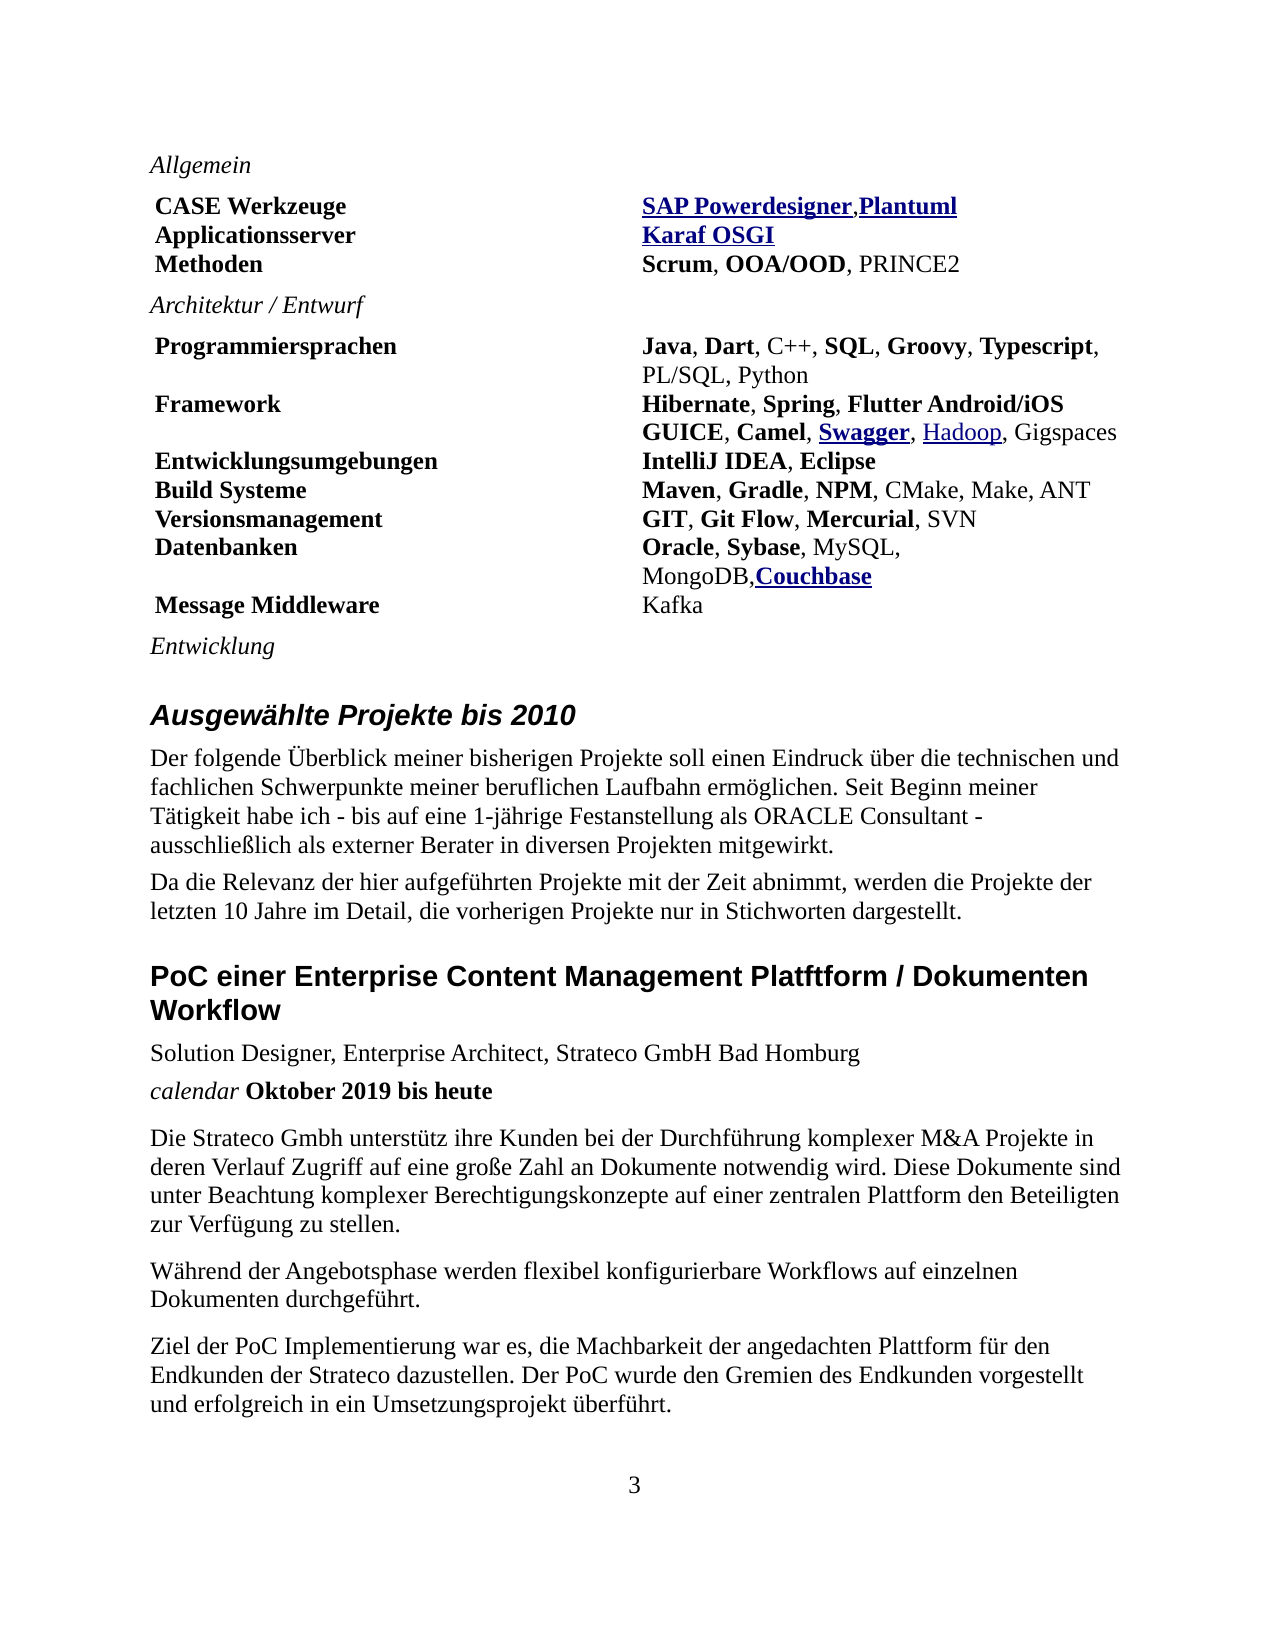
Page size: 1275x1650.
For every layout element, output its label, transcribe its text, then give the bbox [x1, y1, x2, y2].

text Solution Designer, Enterprise Architect, Strateco GmbH Bad Homburg [150, 1038, 1125, 1067]
subtitle PoC einer Enterprise Content Management Platftform / Dokumenten Workflow [150, 959, 1125, 1026]
table_header Java, Dart, C++, SQL, Groovy, Typescript, PL/SQL, Python [638, 331, 1125, 389]
table_cell Kafka [638, 590, 1125, 619]
text Die Strateco Gmbh unterstütz ihre Kunden bei der Durchführung komplexer M&A Projekte in deren Verlauf Zugriff auf eine große Zahl an Dokumente notwendig wird. Diese Dokumente sind unter Beachtung komplexer Berechtigungskonzepte auf einer zentralen Plattform den Beteiligten zur Verfügung zu stellen. [150, 1123, 1125, 1238]
text Entwicklung [150, 631, 1125, 660]
text Ziel der PoC Implementierung war es, die Machbarkeit der angedachten Plattform für den Endkunden der Strateco dazustellen. Der PoC wurde den Gremien des Endkunden vorgestellt und erfolgreich in ein Umsetzungsprojekt überführt. [150, 1331, 1125, 1417]
table_cell IntelliJ IDEA, Eclipse [638, 446, 1125, 475]
table_cell Scrum, OOA/OOD, PRINCE2 [638, 249, 1125, 277]
table_cell Maven, Gradle, NPM, CMake, Make, ANT [638, 475, 1125, 504]
subtitle Ausgewählte Projekte bis 2010 [150, 697, 1125, 731]
table_cell Hibernate, Spring, Flutter Android/iOS GUICE, Camel, Swagger, Hadoop, Gigspaces [638, 389, 1125, 446]
text calendar Oktober 2019 bis heute [150, 1076, 1125, 1105]
text Allgemein [150, 150, 1125, 179]
text Der folgende Überblick meiner bisherigen Projekte soll einen Eindruck über die technischen und fachlichen Schwerpunkte meiner beruflichen Laufbahn ermöglichen. Seit Beginn meiner Tätigkeit habe ich - bis auf eine 1-jährige Festanstellung als ORACLE Consultant - ausschließlich als externer Berater in diversen Projekten mitgewirkt. [150, 743, 1125, 858]
table_header Programmiersprachen [150, 331, 637, 389]
text Architektur / Entwurf [150, 290, 1125, 319]
text Da die Relevanz der hier aufgeführten Projekte mit der Zeit abnimmt, werden die Projekte der letzten 10 Jahre im Detail, die vorherigen Projekte nur in Stichworten dargestellt. [150, 867, 1125, 925]
table_cell Framework [150, 389, 637, 446]
table_cell Versionsmanagement [150, 504, 637, 532]
table_cell Datenbanken [150, 533, 637, 590]
table_header SAP Powerdesigner,Plantuml [638, 191, 1125, 220]
table_cell Karaf OSGI [638, 220, 1125, 249]
table_cell Build Systeme [150, 475, 637, 504]
text Während der Angebotsphase werden flexibel konfigurierbare Workflows auf einzelnen Dokumenten durchgeführt. [150, 1256, 1125, 1313]
table_cell Message Middleware [150, 590, 637, 619]
table_cell Oracle, Sybase, MySQL, MongoDB,Couchbase [638, 533, 1125, 590]
table_cell Entwicklungsumgebungen [150, 446, 637, 475]
table_cell Applicationsserver [150, 220, 637, 249]
table_cell GIT, Git Flow, Mercurial, SVN [638, 504, 1125, 532]
table_header CASE Werkzeuge [150, 191, 637, 220]
table_cell Methoden [150, 249, 637, 277]
